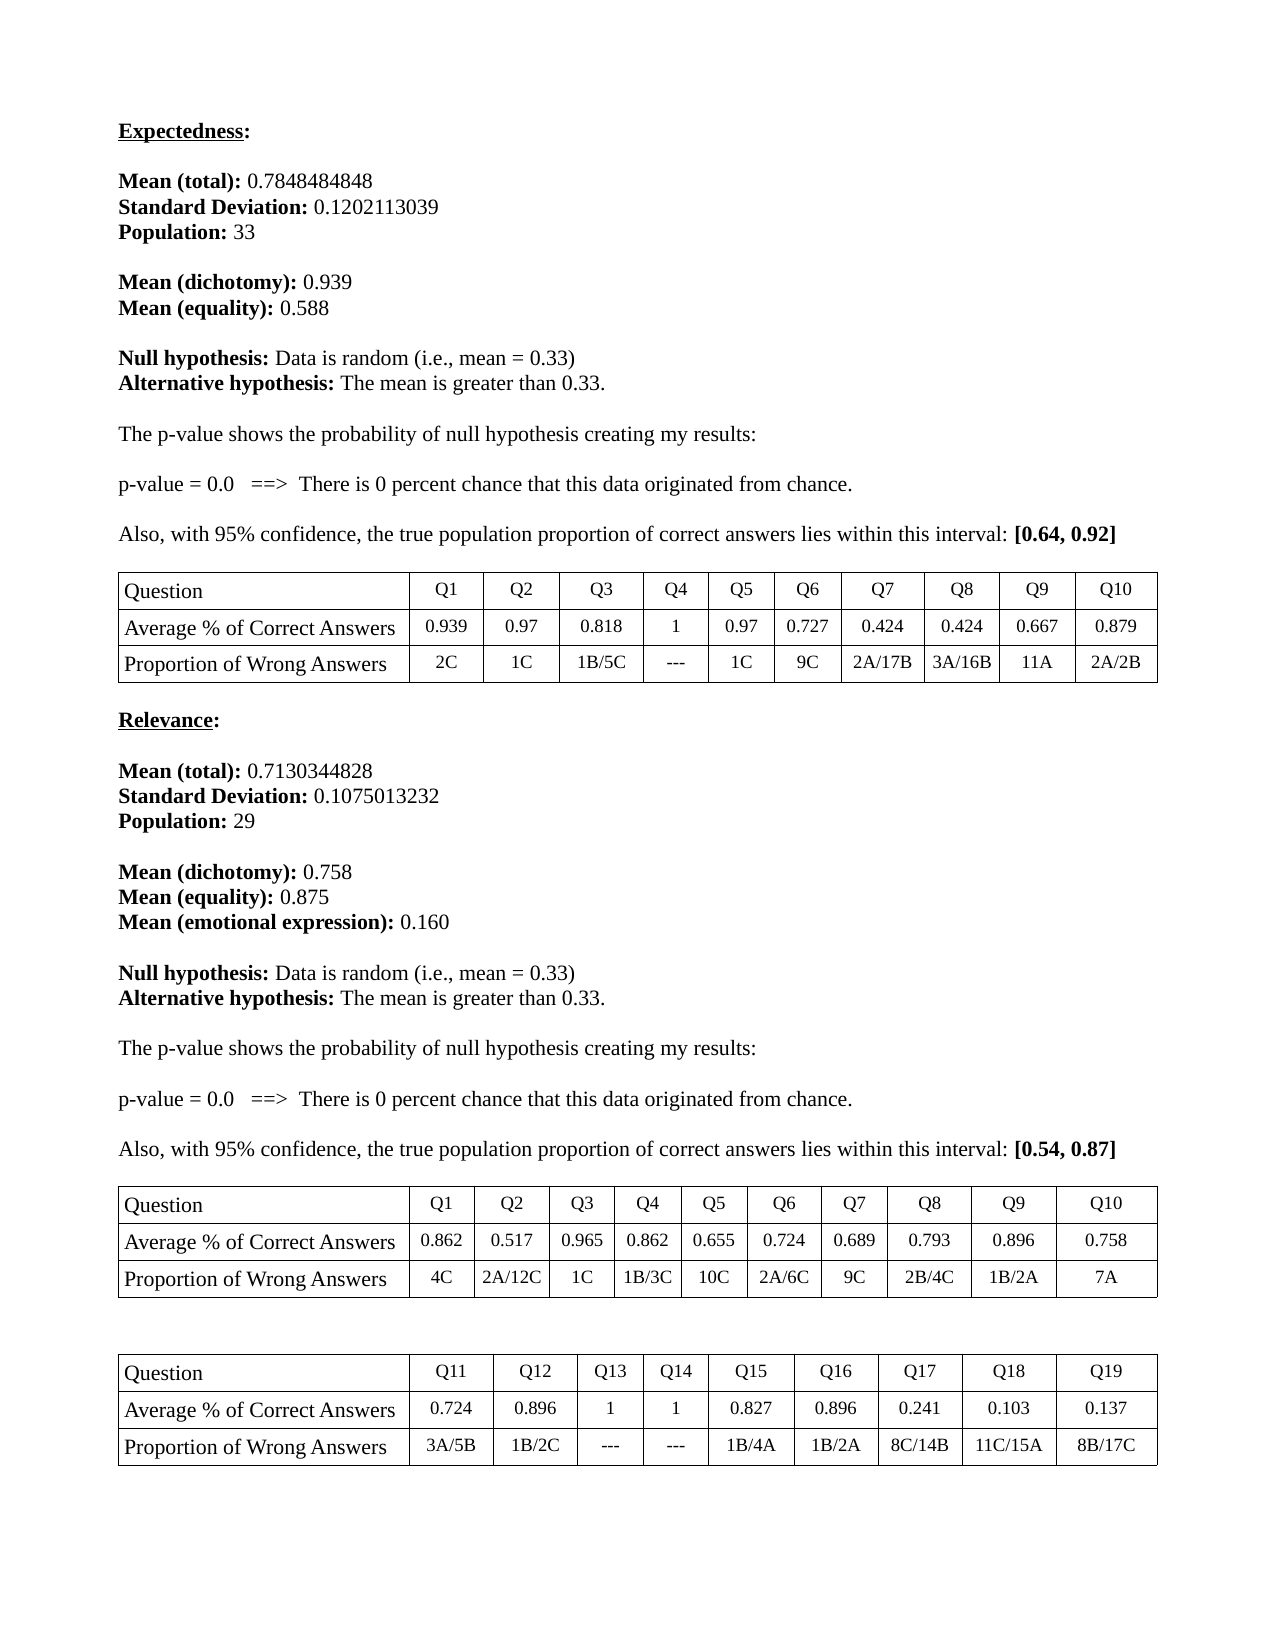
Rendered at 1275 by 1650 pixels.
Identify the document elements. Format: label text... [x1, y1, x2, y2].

table_cell 0.724 [748, 1224, 821, 1260]
table_header Q8 [888, 1187, 971, 1223]
table_cell 9C [775, 646, 841, 682]
table_header Q19 [1057, 1355, 1157, 1391]
table_header Q2 [484, 573, 559, 609]
table_cell 0.862 [615, 1224, 681, 1260]
table_cell 2B/4C [888, 1261, 971, 1297]
text The p-value shows the probability of null hypothesis creating my results: [118, 421, 1157, 446]
table_header Q13 [578, 1355, 643, 1391]
table_cell 4C [410, 1261, 474, 1297]
text Alternative hypothesis: The mean is greater than 0.33. [118, 985, 1157, 1010]
text Standard Deviation: 0.1202113039 [118, 194, 1157, 219]
table_cell 1 [644, 610, 708, 645]
table_cell 1B/5C [560, 646, 643, 682]
table_cell 11A [1000, 646, 1075, 682]
table_header Q6 [748, 1187, 821, 1223]
table_cell Proportion of Wrong Answers [119, 1261, 409, 1297]
text Null hypothesis: Data is random (i.e., mean = 0.33) [118, 345, 1157, 370]
table_header Q12 [494, 1355, 577, 1391]
text Expectedness: [118, 118, 1157, 143]
table_header Q7 [822, 1187, 887, 1223]
text Mean (emotional expression): 0.160 [118, 909, 1157, 934]
table_cell 0.758 [1057, 1224, 1157, 1260]
table_header Q4 [644, 573, 708, 609]
table_header Question [119, 1187, 409, 1223]
table_cell 10C [682, 1261, 747, 1297]
table_cell 1 [644, 1392, 708, 1428]
table_cell 9C [822, 1261, 887, 1297]
table_header Q17 [879, 1355, 962, 1391]
table_cell 0.424 [842, 610, 924, 645]
text p-value = 0.0 ==> There is 0 percent chance that this data originated from chance. [118, 1086, 1157, 1111]
table_header Q1 [410, 573, 483, 609]
table_cell 2A/12C [475, 1261, 549, 1297]
table_cell 0.137 [1057, 1392, 1157, 1428]
table_cell Proportion of Wrong Answers [119, 646, 409, 682]
table_cell 1B/2C [494, 1429, 577, 1465]
table_cell 8C/14B [879, 1429, 962, 1465]
table_header Q10 [1057, 1187, 1157, 1223]
table_header Q6 [775, 573, 841, 609]
table_cell 0.241 [879, 1392, 962, 1428]
table_cell 0.879 [1076, 610, 1157, 645]
table_header Q7 [842, 573, 924, 609]
table_header Q8 [925, 573, 999, 609]
table_cell 0.793 [888, 1224, 971, 1260]
table_cell 1B/3C [615, 1261, 681, 1297]
table_cell 2A/6C [748, 1261, 821, 1297]
table_cell Average % of Correct Answers [119, 1392, 409, 1428]
table_header Q11 [410, 1355, 493, 1391]
text Mean (total): 0.7130344828 [118, 758, 1157, 783]
text Mean (equality): 0.875 [118, 884, 1157, 909]
table_header Q9 [972, 1187, 1056, 1223]
table_cell 3A/5B [410, 1429, 493, 1465]
table_header Q3 [550, 1187, 614, 1223]
text Mean (dichotomy): 0.758 [118, 859, 1157, 884]
table_cell --- [644, 646, 708, 682]
table_cell 1B/4A [709, 1429, 794, 1465]
table_header Q2 [475, 1187, 549, 1223]
text Also, with 95% confidence, the true population proportion of correct answers lies within this interval: [0.54, 0.87] [118, 1136, 1157, 1161]
table_cell 0.97 [484, 610, 559, 645]
text Mean (equality): 0.588 [118, 294, 1157, 320]
table_header Q1 [410, 1187, 474, 1223]
text p-value = 0.0 ==> There is 0 percent chance that this data originated from chance. [118, 471, 1157, 496]
table_header Q5 [682, 1187, 747, 1223]
table_header Q10 [1076, 573, 1157, 609]
text Also, with 95% confidence, the true population proportion of correct answers lies within this interval: [0.64, 0.92] [118, 521, 1157, 547]
table_header Q18 [963, 1355, 1056, 1391]
table_cell --- [644, 1429, 708, 1465]
table_cell 0.965 [550, 1224, 614, 1260]
table_cell 1C [709, 646, 774, 682]
table_cell 0.97 [709, 610, 774, 645]
text The p-value shows the probability of null hypothesis creating my results: [118, 1035, 1157, 1060]
text Mean (total): 0.7848484848 [118, 168, 1157, 194]
table_cell 0.517 [475, 1224, 549, 1260]
table_cell 0.724 [410, 1392, 493, 1428]
table_header Q3 [560, 573, 643, 609]
table_header Question [119, 573, 409, 609]
table_cell 3A/16B [925, 646, 999, 682]
text Relevance: [118, 707, 1157, 733]
table_cell Average % of Correct Answers [119, 610, 409, 645]
table_cell 0.818 [560, 610, 643, 645]
table_cell 0.896 [972, 1224, 1056, 1260]
table_cell 2C [410, 646, 483, 682]
table_cell Proportion of Wrong Answers [119, 1429, 409, 1465]
table_cell 0.896 [494, 1392, 577, 1428]
text Population: 33 [118, 219, 1157, 244]
table_cell 0.667 [1000, 610, 1075, 645]
table_header Question [119, 1355, 409, 1391]
table_cell 0.103 [963, 1392, 1056, 1428]
text Standard Deviation: 0.1075013232 [118, 783, 1157, 808]
table_header Q5 [709, 573, 774, 609]
text Alternative hypothesis: The mean is greater than 0.33. [118, 370, 1157, 395]
table_cell 8B/17C [1057, 1429, 1157, 1465]
table_cell Average % of Correct Answers [119, 1224, 409, 1260]
table_cell 1C [550, 1261, 614, 1297]
table_cell --- [578, 1429, 643, 1465]
table_cell 1C [484, 646, 559, 682]
table_cell 2A/2B [1076, 646, 1157, 682]
table_cell 1 [578, 1392, 643, 1428]
table_cell 0.896 [795, 1392, 878, 1428]
table_header Q4 [615, 1187, 681, 1223]
table_header Q16 [795, 1355, 878, 1391]
table_cell 7A [1057, 1261, 1157, 1297]
table_cell 1B/2A [795, 1429, 878, 1465]
table_cell 0.862 [410, 1224, 474, 1260]
table_header Q9 [1000, 573, 1075, 609]
table_cell 2A/17B [842, 646, 924, 682]
text Mean (dichotomy): 0.939 [118, 269, 1157, 294]
table_header Q15 [709, 1355, 794, 1391]
table_cell 0.689 [822, 1224, 887, 1260]
text Null hypothesis: Data is random (i.e., mean = 0.33) [118, 959, 1157, 985]
table_cell 0.655 [682, 1224, 747, 1260]
table_cell 1B/2A [972, 1261, 1056, 1297]
table_cell 0.939 [410, 610, 483, 645]
text Population: 29 [118, 808, 1157, 833]
table_header Q14 [644, 1355, 708, 1391]
table_cell 11C/15A [963, 1429, 1056, 1465]
table_cell 0.827 [709, 1392, 794, 1428]
table_cell 0.424 [925, 610, 999, 645]
table_cell 0.727 [775, 610, 841, 645]
